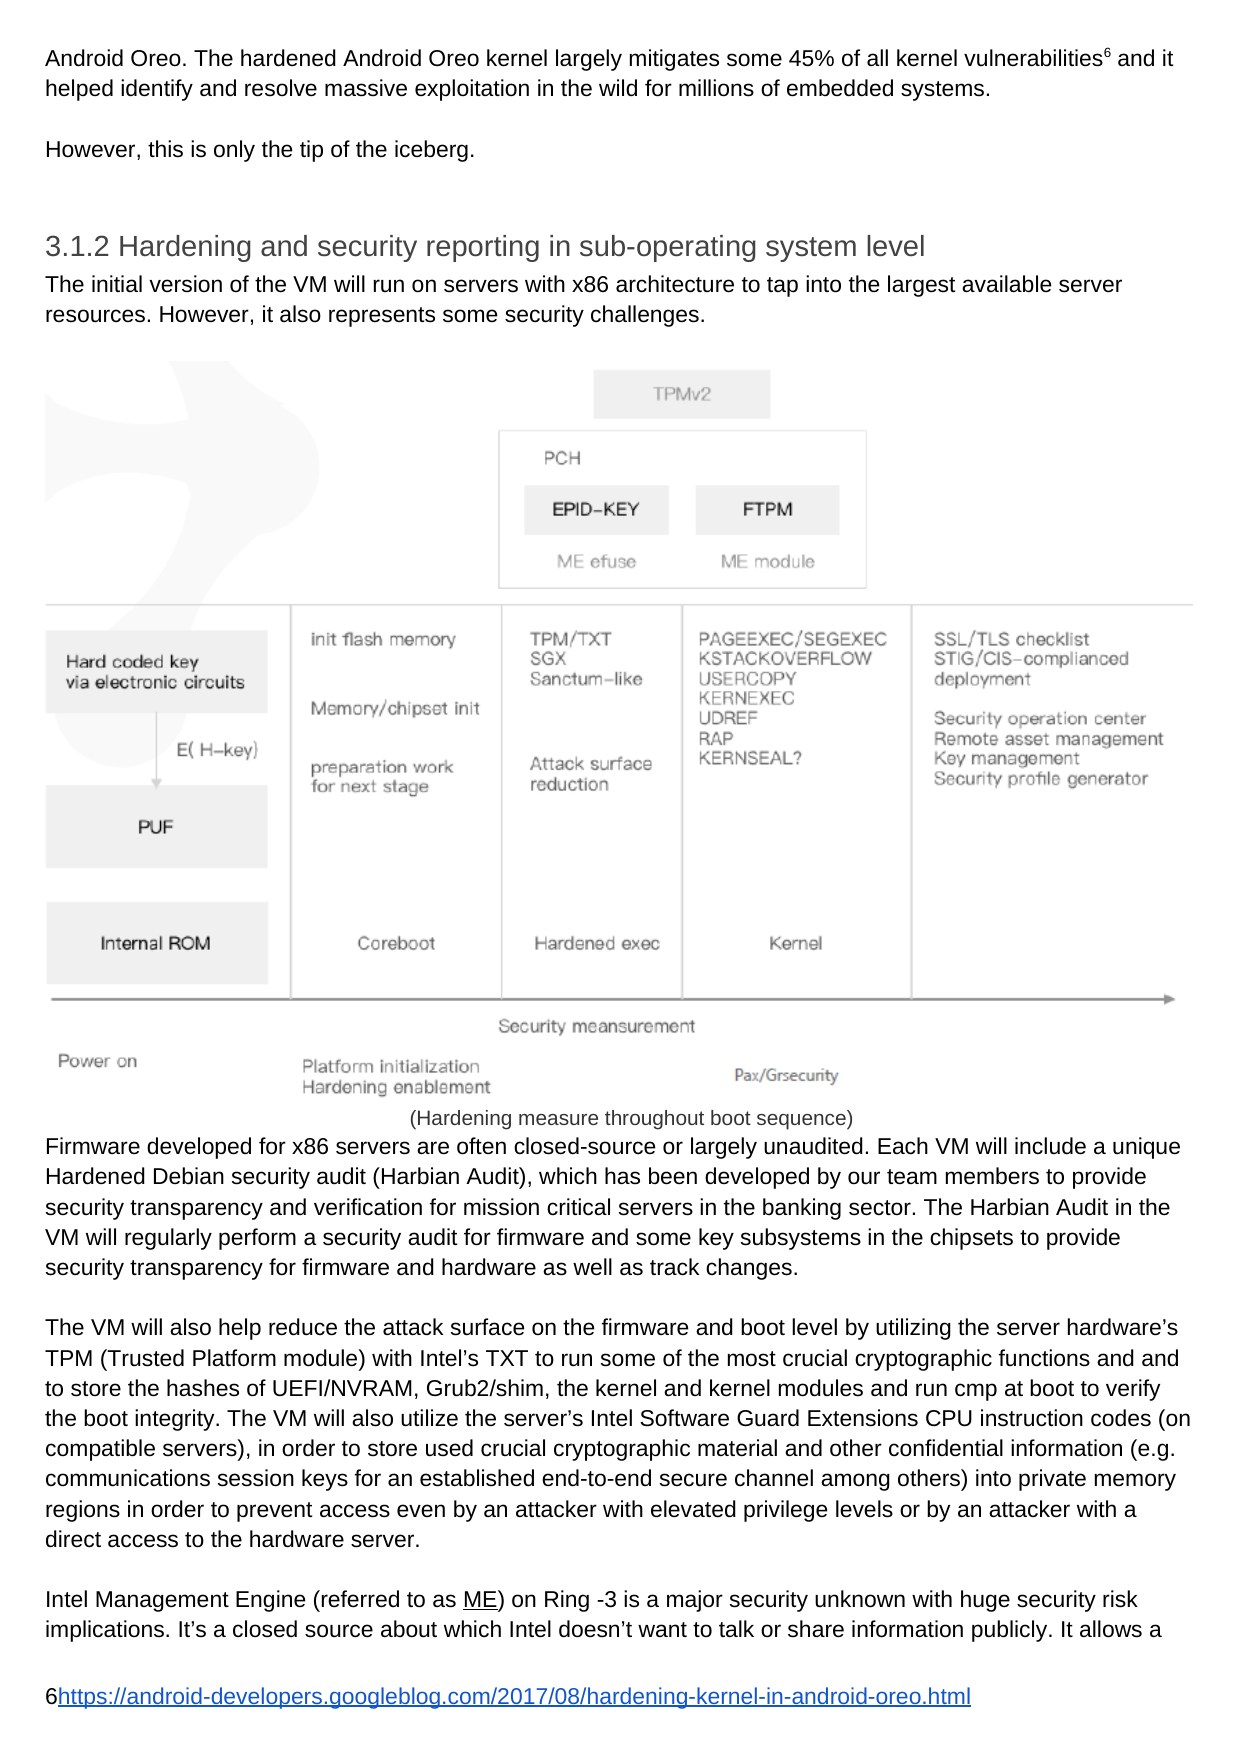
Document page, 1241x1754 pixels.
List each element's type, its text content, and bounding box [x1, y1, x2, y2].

text The VM will also help reduce the attack surface on the firmware and boot level by utilizing the server hardware’s TPM (Trusted Platform module) with Intel’s TXT to run some of the most crucial cryptographic functions and and to store the hashes of UEFI/NVRAM, Grub2/shim, the kernel and kernel modules and run cmp at boot to verify the boot integrity. The VM will also utilize the server’s Intel Software Guard Extensions CPU instruction codes (on compatible servers), in order to store used crucial cryptographic material and other confidential information (e.g. communications session keys for an established end-to-end secure channel among others) into private memory regions in order to prevent access even by an attacker with elevated privilege levels or by an attacker with a direct access to the hardware server. [45, 1314, 1195, 1552]
text However, this is only the tip of the iceberg. [45, 136, 1195, 162]
text Intel Management Engine (referred to as ME) on Ring -3 is a major security unknown with huge security risk implications. It’s a closed source about which Intel doesn’t want to talk or share information publicly. It allows a [45, 1586, 1195, 1643]
picture [45, 361, 1196, 1106]
text Android Oreo. The hardened Android Oreo kernel largely mitigates some 45% of all kernel vulnerabilities and it helped identify and resolve massive exploitation in the wild for millions of embedded systems. [45, 45, 1195, 101]
text https://android-developers.googleblog.com/2017/08/hardening-kernel-in-android-oreo.html [45, 1683, 1195, 1709]
subtitle 3.1.2 Hardening and security reporting in sub-operating system level [45, 229, 1195, 263]
text Firmware developed for x86 servers are often closed-source or largely unaudited. Each VM will include a unique Hardened Debian security audit (Harbian Audit), which has been developed by our team members to provide security transparency and verification for mission critical servers in the banking sector. The Harbian Audit in the VM will regularly perform a security audit for firmware and some key subsystems in the chipsets to provide security transparency for firmware and hardware as well as track changes. [45, 1133, 1195, 1280]
text The initial version of the VM will run on servers with x86 architecture to tap into the largest available server resources. However, it also represents some security challenges. [45, 271, 1195, 328]
text (Hardening measure throughout boot sequence) [45, 1106, 1195, 1129]
